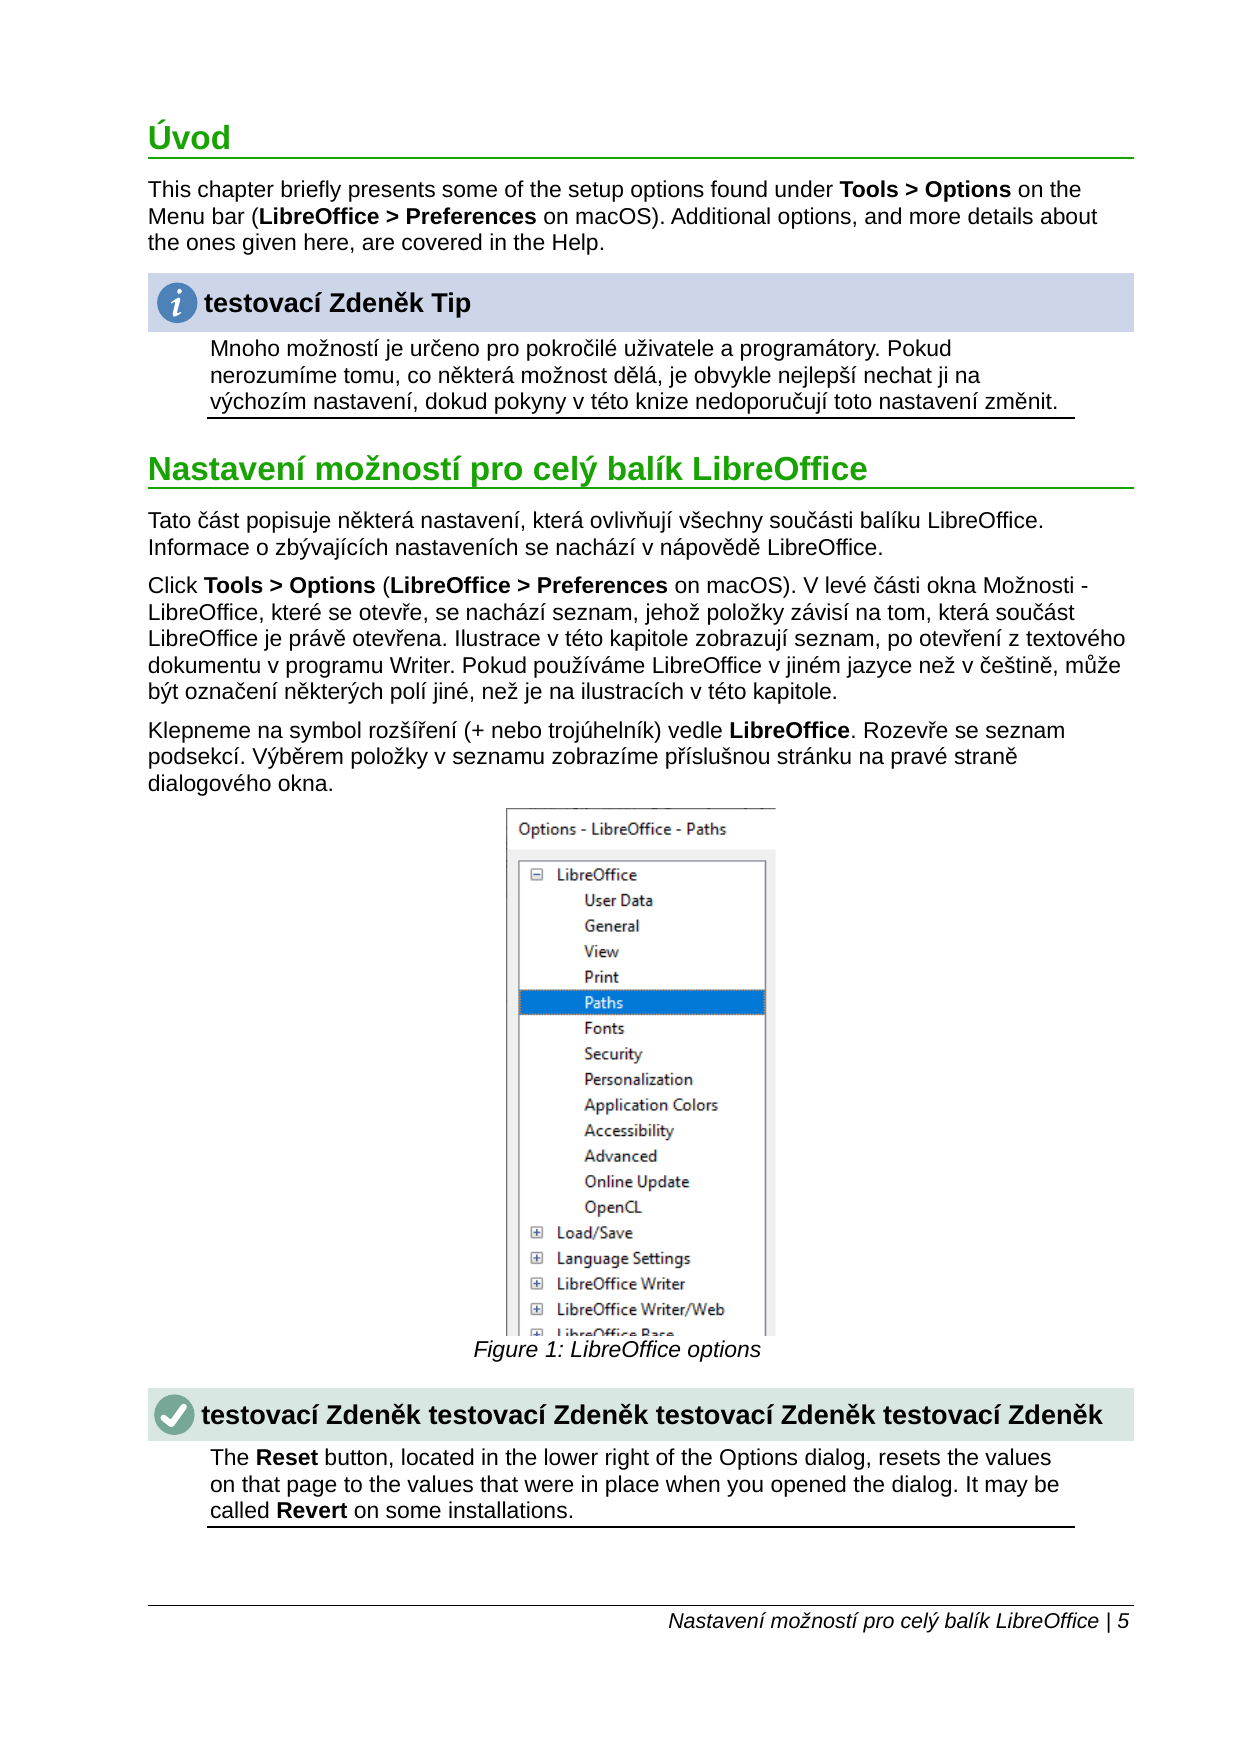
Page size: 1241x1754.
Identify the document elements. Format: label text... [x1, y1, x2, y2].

text Click Tools > Options (LibreOffice > Preferences on macOS). V levé části okna Možnosti - LibreOffice, které se otevře, se nachází seznam, jehož položky závisí na tom, která součást LibreOffice je právě otevřena. Ilustrace v této kapitole zobrazují seznam, po otevření z textového dokumentu v programu Writer. Pokud používáme LibreOffice v jiném jazyce než v češtině, může být označení některých polí jiné, než je na ilustracích v této kapitole. [148, 572, 1134, 704]
subtitle Úvod [148, 118, 1134, 157]
subtitle Nastavení možností pro celý balík LibreOffice [148, 449, 1134, 487]
subtitle testovací Zdeněk testovací Zdeněk testovací Zdeněk testovací Zdeněk [148, 1388, 1134, 1441]
text The Reset button, located in the lower right of the Options dialog, resets the values on that page to the values that were in place when you opened the dialog. It may be called Revert on some installations. [207, 1441, 1075, 1526]
text Figure 1: LibreOffice options [473, 808, 808, 1362]
text Tato část popisuje některá nastavení, která ovlivňují všechny součásti balíku LibreOffice. Informace o zbývajících nastaveních se nachází v nápovědě LibreOffice. [148, 507, 1134, 560]
text Mnoho možností je určeno pro pokročilé uživatele a programátory. Pokud nerozumíme tomu, co některá možnost dělá, je obvykle nejlepší nechat ji na výchozím nastavení, dokud pokyny v této knize nedoporučují toto nastavení změnit. [207, 332, 1075, 417]
subtitle testovací Zdeněk Tip [148, 273, 1134, 332]
text Klepneme na symbol rozšíření (+ nebo trojúhelník) vedle LibreOffice. Rozevře se seznam podsekcí. Výběrem položky v seznamu zobrazíme příslušnou stránku na pravé straně dialogového okna. [148, 717, 1134, 796]
picture [506, 808, 776, 1336]
text This chapter briefly presents some of the setup options found under Tools > Options on the Menu bar (LibreOffice > Preferences on macOS). Additional options, and more details about the ones given here, are covered in the Help. [148, 176, 1134, 255]
